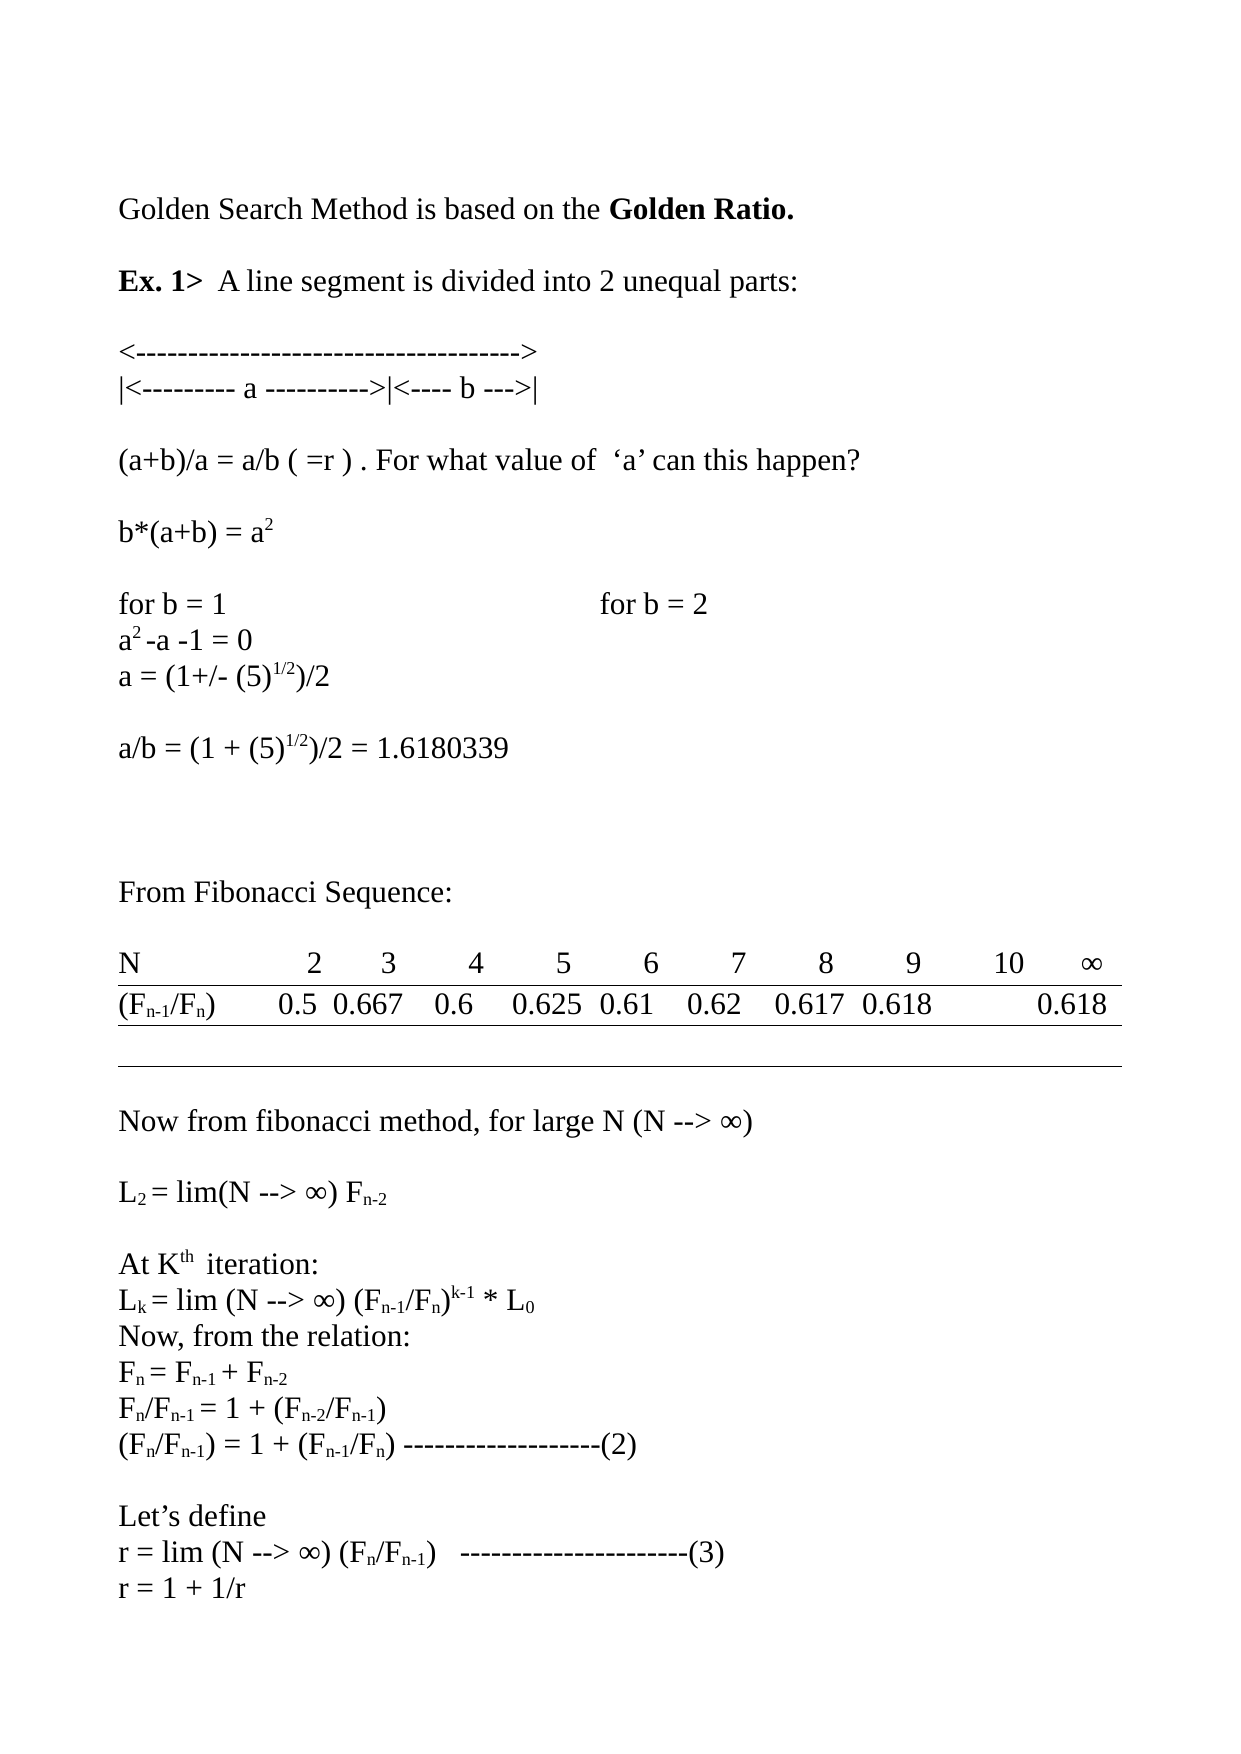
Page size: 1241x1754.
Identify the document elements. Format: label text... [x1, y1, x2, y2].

text r = lim (N --> ∞) (Fn/Fn-1) ----------------------(3) [118, 1533, 1122, 1569]
text a2 -a -1 = 0 [118, 621, 1122, 657]
text <-------------------------------------> [118, 334, 1122, 370]
text Let’s define [118, 1497, 1122, 1533]
text r = 1 + 1/r [118, 1569, 1122, 1605]
text Lk = lim (N --> ∞) (Fn-1/Fn)k-1 * L0 [118, 1282, 1122, 1317]
text Ex. 1> A line segment is divided into 2 unequal parts: [118, 262, 1122, 298]
text Golden Search Method is based on the Golden Ratio. [118, 190, 1122, 226]
text Fn = Fn-1 + Fn-2 [118, 1353, 1122, 1389]
text (Fn-1/Fn) 0.5 0.667 0.6 0.625 0.61 0.62 0.617 0.618 0.618 [118, 986, 1122, 1025]
text a/b = (1 + (5)1/2)/2 = 1.6180339 [118, 729, 1122, 765]
text Fn/Fn-1 = 1 + (Fn-2/Fn-1) [118, 1389, 1122, 1425]
text (Fn/Fn-1) = 1 + (Fn-1/Fn) -------------------(2) [118, 1425, 1122, 1461]
text At Kth iteration: [118, 1246, 1122, 1282]
text for b = 1 for b = 2 [118, 585, 1122, 621]
text b*(a+b) = a2 [118, 513, 1122, 549]
text From Fibonacci Sequence: [118, 873, 1122, 909]
text N 2 3 4 5 6 7 8 9 10 ∞ [118, 945, 1122, 985]
text a = (1+/- (5)1/2)/2 [118, 657, 1122, 693]
text (a+b)/a = a/b ( =r ) . For what value of ‘a’ can this happen? [118, 442, 1122, 477]
text Now from fibonacci method, for large N (N --> ∞) [118, 1102, 1122, 1138]
text |<--------- a ---------->|<---- b --->| [118, 370, 1122, 406]
text Now, from the relation: [118, 1317, 1122, 1353]
text L2 = lim(N --> ∞) Fn-2 [118, 1174, 1122, 1210]
